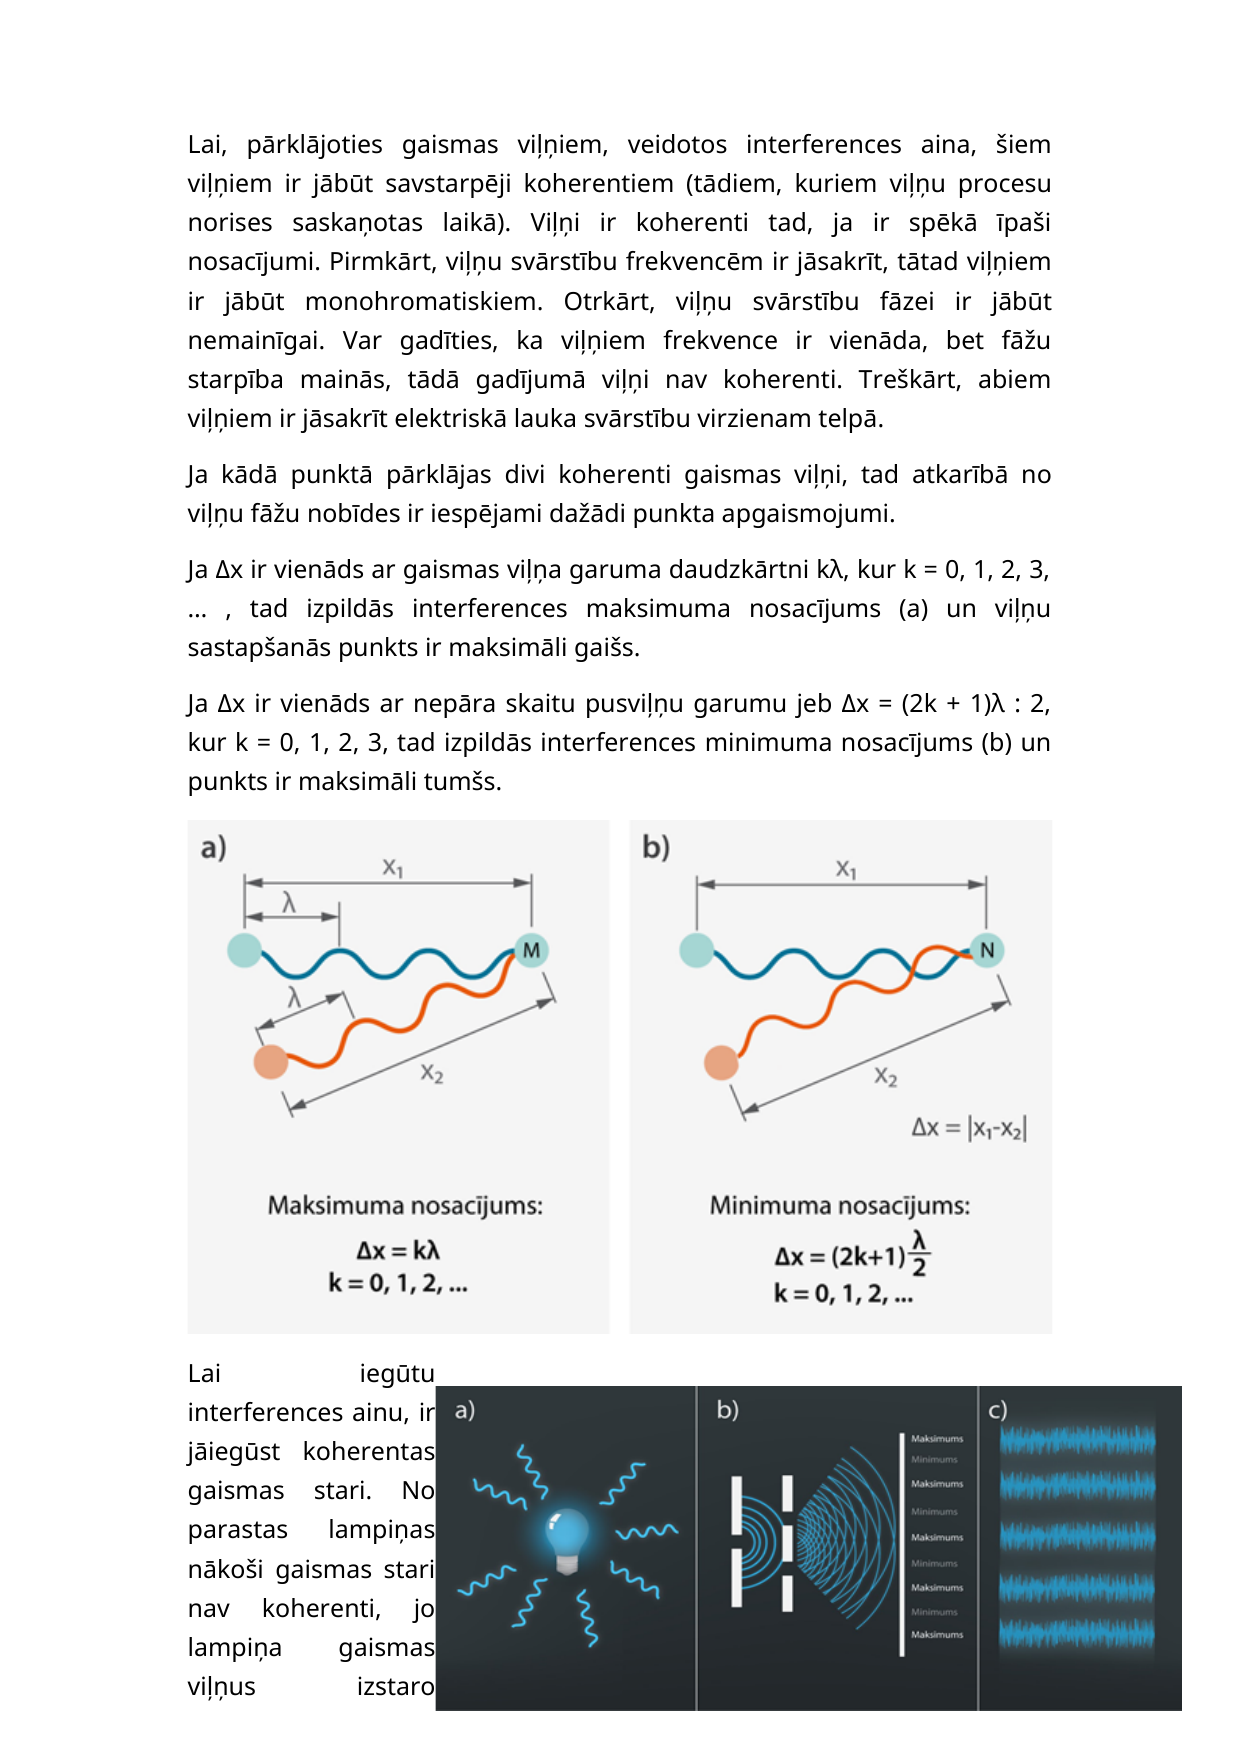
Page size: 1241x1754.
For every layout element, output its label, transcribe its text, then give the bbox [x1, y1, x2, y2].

text Ja kādā punktā pārklājas divi koherenti gaismas viļņi, tad atkarībā no viļņu fāžu nobīdes ir iespējami dažādi punkta apgaismojumi. [187, 457, 1053, 530]
text Lai, pārklājoties gaismas viļņiem, veidotos interferences aina, šiem viļņiem ir jābūt savstarpēji koherentiem (tādiem, kuriem viļņu procesu norises saskaņotas laikā). Viļņi ir koherenti tad, ja ir spēkā īpaši nosacījumi. Pirmkārt, viļņu svārstību frekvencēm ir jāsakrīt, tātad viļņiem ir jābūt monohromatiskiem. Otrkārt, viļņu svārstību fāzei ir jābūt nemainīgai. Var gadīties, ka viļņiem frekvence ir vienāda, bet fāžu starpība mainās, tādā gadījumā viļņi nav koherenti. Treškārt, abiem viļņiem ir jāsakrīt elektriskā lauka svārstību virzienam telpā. [187, 127, 1053, 435]
text Ja Δx ir vienāds ar nepāra skaitu pusviļņu garumu jeb Δx = (2k + 1)λ : 2, kur k = 0, 1, 2, 3, tad izpildās interferences minimuma nosacījums (b) un punkts ir maksimāli tumšs. [187, 686, 1053, 798]
text Ja Δx ir vienāds ar gaismas viļņa garuma daudzkārtni kλ, kur k = 0, 1, 2, 3, … , tad izpildās interferences maksimuma nosacījums (a) un viļņu sastapšanās punkts ir maksimāli gaišs. [187, 552, 1053, 664]
text Lai iegūtu interferences ainu, ir jāiegūst koherentas gaismas stari. No parastas lampiņas nākoši gaismas stari nav koherenti, jo lampiņa gaismas viļņus izstaro [187, 1355, 1053, 1703]
